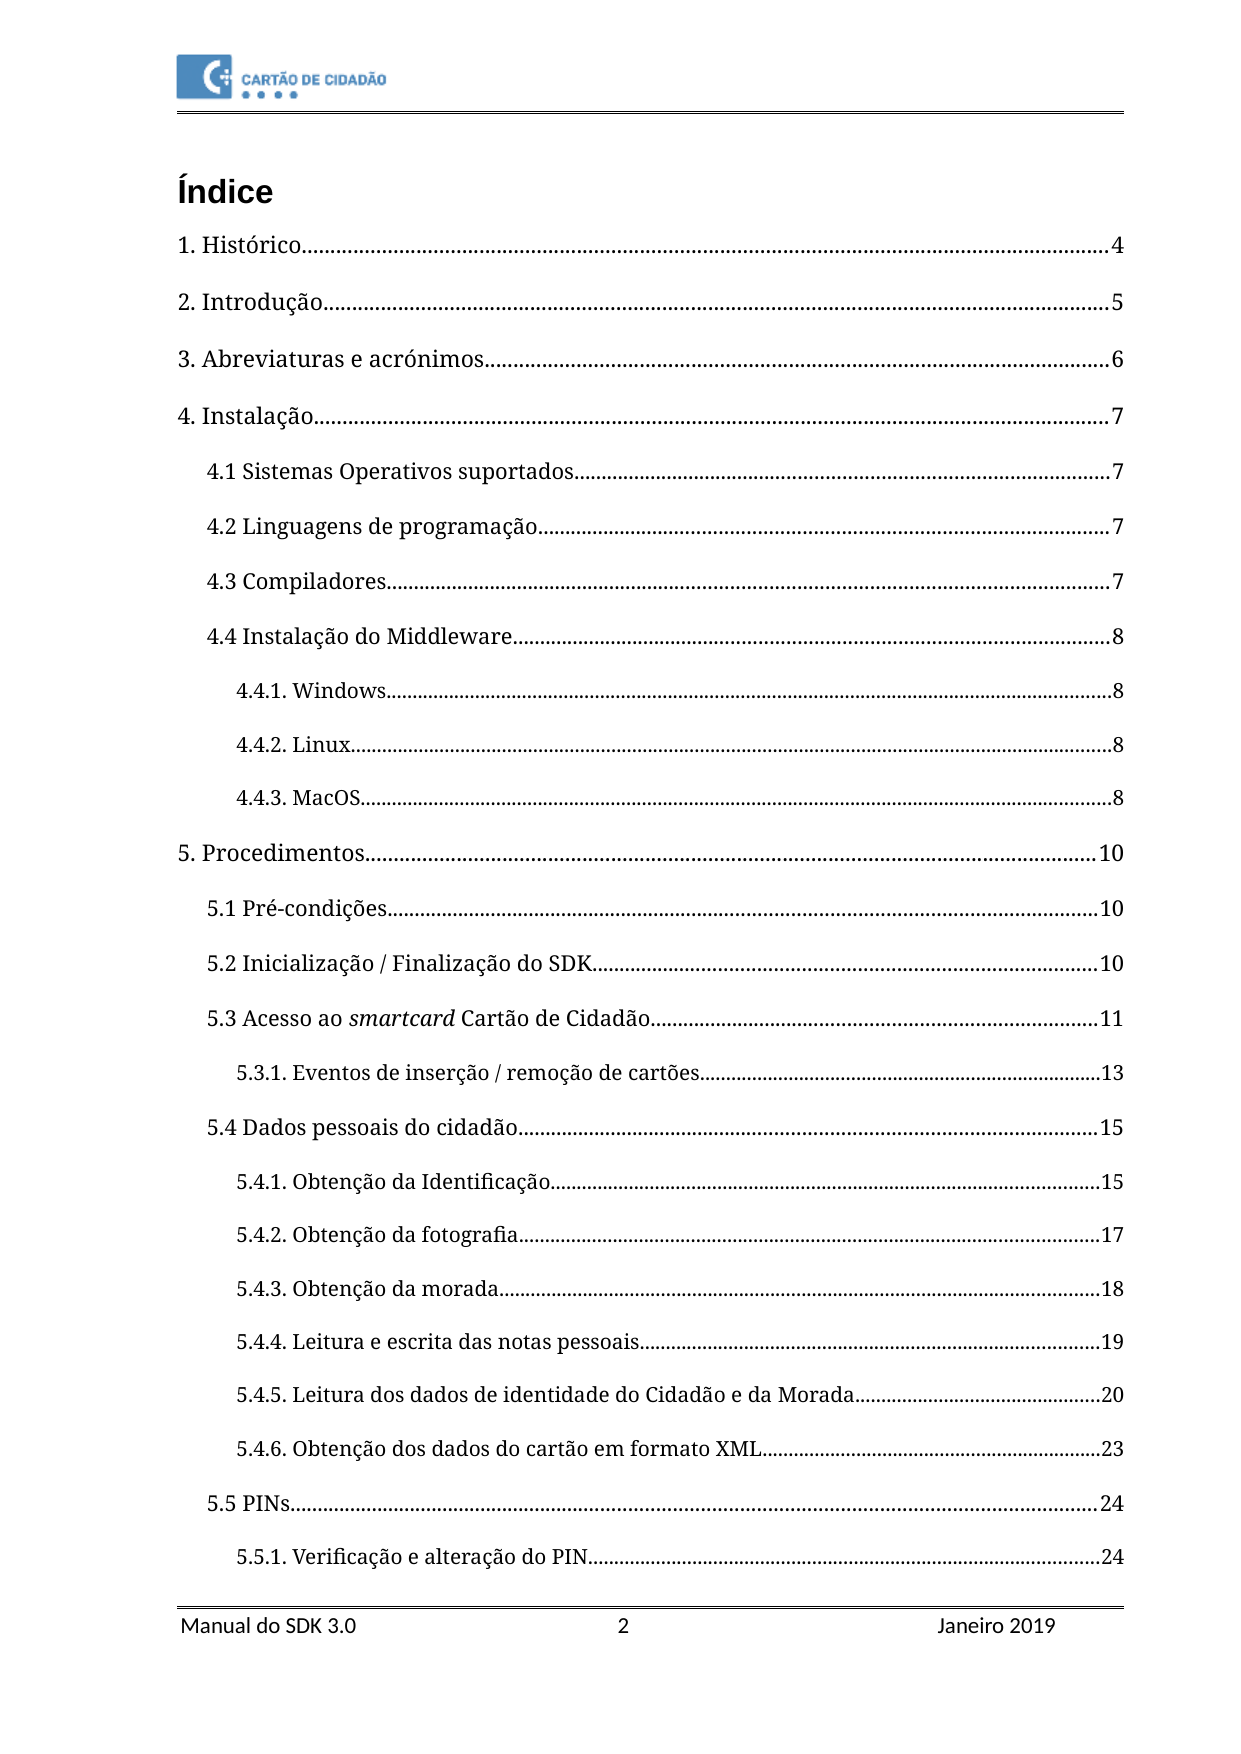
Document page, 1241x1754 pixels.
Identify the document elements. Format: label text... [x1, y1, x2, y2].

text 5.4.5. Leitura dos dados de identidade do Cidadão e da Morada 20 [236, 1381, 1124, 1409]
text 5.4.2. Obtenção da fotografia 17 [236, 1220, 1124, 1249]
text 5.5.1. Verificação e alteração do PIN 24 [236, 1542, 1124, 1571]
text 4. Instalação 7 [177, 399, 1124, 431]
text 4.4.2. Linux 8 [236, 730, 1124, 758]
text 4.4.1. Windows 8 [236, 676, 1124, 705]
text 5.5 PINs 24 [207, 1487, 1124, 1517]
text 5.4.1. Obtenção da Identificação 15 [236, 1167, 1124, 1195]
text 5.3 Acesso ao smartcard Cartão de Cidadão 11 [207, 1003, 1124, 1033]
text 4.4.3. MacOS 8 [236, 783, 1124, 812]
subtitle Índice [177, 173, 1124, 211]
picture [174, 49, 428, 106]
text 5.4.4. Leitura e escrita das notas pessoais 19 [236, 1327, 1124, 1356]
text 5.2 Inicialização / Finalização do SDK 10 [207, 948, 1124, 978]
text 4.1 Sistemas Operativos suportados 7 [207, 456, 1124, 486]
text 4.3 Compiladores 7 [207, 566, 1124, 596]
text 2. Introdução 5 [177, 286, 1124, 317]
text 4.2 Linguagens de programação 7 [207, 511, 1124, 541]
text 4.4 Instalação do Middleware 8 [207, 621, 1124, 651]
text 3. Abreviaturas e acrónimos 6 [177, 343, 1124, 374]
text 1. Histórico 4 [177, 229, 1124, 261]
text 5.4.6. Obtenção dos dados do cartão em formato XML 23 [236, 1434, 1124, 1462]
text 5.4 Dados pessoais do cidadão 15 [207, 1112, 1124, 1142]
text 5.4.3. Obtenção da morada 18 [236, 1274, 1124, 1302]
text 5.1 Pré-condições 10 [207, 893, 1124, 923]
text 5.3.1. Eventos de inserção / remoção de cartões 13 [236, 1058, 1124, 1087]
text 5. Procedimentos 10 [177, 837, 1124, 868]
